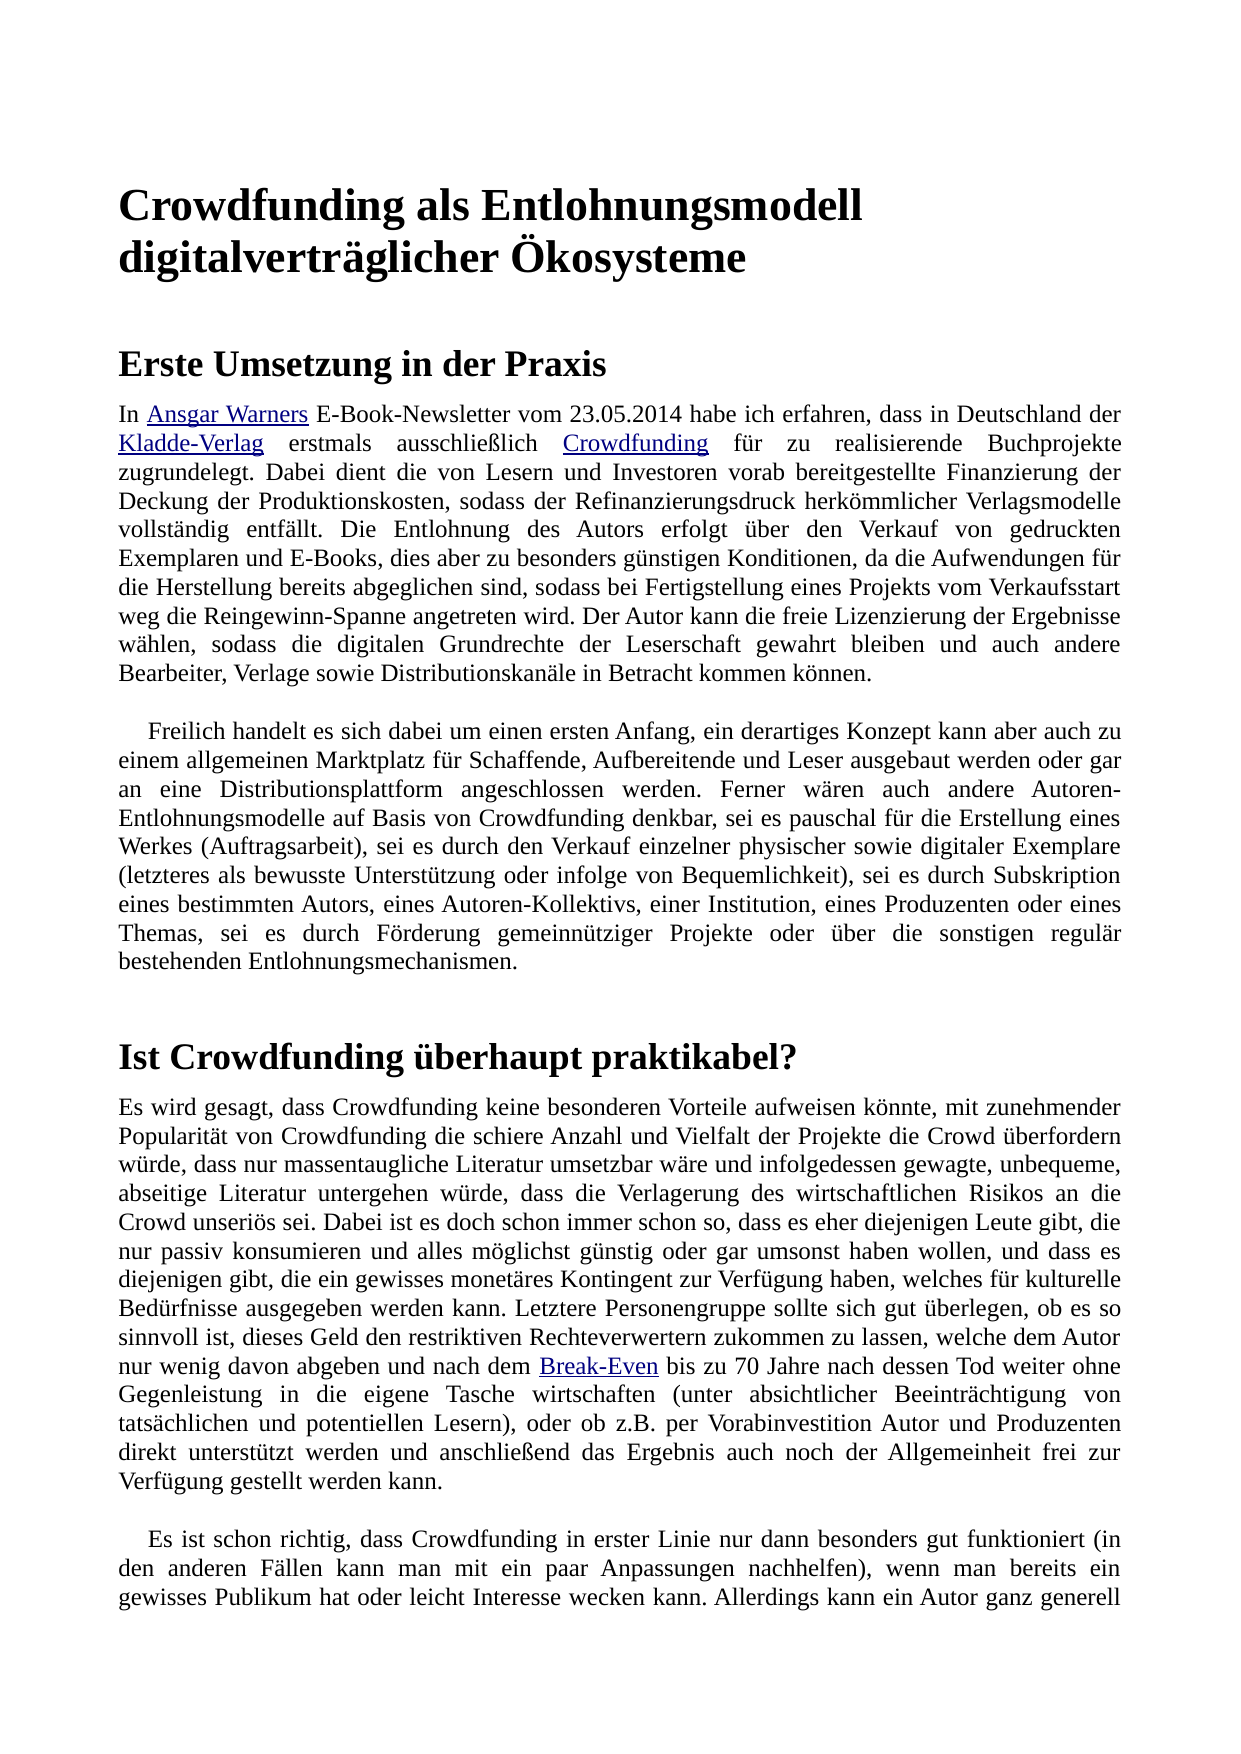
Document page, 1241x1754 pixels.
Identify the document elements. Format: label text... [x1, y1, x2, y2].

text Freilich handelt es sich dabei um einen ersten Anfang, ein derartiges Konzept kann aber auch zu einem allgemeinen Marktplatz für Schaffende, Aufbereitende und Leser ausgebaut werden oder gar an eine Distributionsplattform angeschlossen werden. Ferner wären auch andere Autoren-Entlohnungsmodelle auf Basis von Crowdfunding denkbar, sei es pauschal für die Erstellung eines Werkes (Auftragsarbeit), sei es durch den Verkauf einzelner physischer sowie digitaler Exemplare (letzteres als bewusste Unterstützung oder infolge von Bequemlichkeit), sei es durch Subskription eines bestimmten Autors, eines Autoren-Kollektivs, einer Institution, eines Produzenten oder eines Themas, sei es durch Förderung gemeinnütziger Projekte oder über die sonstigen regulär bestehenden Entlohnungsmechanismen. [118, 716, 1122, 975]
subtitle Crowdfunding als Entlohnungsmodell digitalverträglicher Ökosysteme [118, 177, 1122, 283]
text Es wird gesagt, dass Crowdfunding keine besonderen Vorteile aufweisen könnte, mit zunehmender Popularität von Crowdfunding die schiere Anzahl und Vielfalt der Projekte die Crowd überfordern würde, dass nur massentaugliche Literatur umsetzbar wäre und infolgedessen gewagte, unbequeme, abseitige Literatur untergehen würde, dass die Verlagerung des wirtschaftlichen Risikos an die Crowd unseriös sei. Dabei ist es doch schon immer schon so, dass es eher diejenigen Leute gibt, die nur passiv konsumieren und alles möglichst günstig oder gar umsonst haben wollen, und dass es diejenigen gibt, die ein gewisses monetäres Kontingent zur Verfügung haben, welches für kulturelle Bedürfnisse ausgegeben werden kann. Letztere Personengruppe sollte sich gut überlegen, ob es so sinnvoll ist, dieses Geld den restriktiven Rechteverwertern zukommen zu lassen, welche dem Autor nur wenig davon abgeben und nach dem Break-Even bis zu 70 Jahre nach dessen Tod weiter ohne Gegenleistung in die eigene Tasche wirtschaften (unter absichtlicher Beeinträchtigung von tatsächlichen und potentiellen Lesern), oder ob z.B. per Vorabinvestition Autor und Produzenten direkt unterstützt werden und anschließend das Ergebnis auch noch der Allgemeinheit frei zur Verfügung gestellt werden kann. [118, 1092, 1122, 1494]
subtitle Erste Umsetzung in der Praxis [118, 342, 1122, 385]
text Es ist schon richtig, dass Crowdfunding in erster Linie nur dann besonders gut funktioniert (in den anderen Fällen kann man mit ein paar Anpassungen nachhelfen), wenn man bereits ein gewisses Publikum hat oder leicht Interesse wecken kann. Allerdings kann ein Autor ganz generell [118, 1524, 1122, 1610]
text In Ansgar Warners E-Book-Newsletter vom 23.05.2014 habe ich erfahren, dass in Deutschland der Kladde-Verlag erstmals ausschließlich Crowdfunding für zu realisierende Buchprojekte zugrundelegt. Dabei dient die von Lesern und Investoren vorab bereitgestellte Finanzierung der Deckung der Produktionskosten, sodass der Refinanzierungsdruck herkömmlicher Verlagsmodelle vollständig entfällt. Die Entlohnung des Autors erfolgt über den Verkauf von gedruckten Exemplaren und E-Books, dies aber zu besonders günstigen Konditionen, da die Aufwendungen für die Herstellung bereits abgeglichen sind, sodass bei Fertigstellung eines Projekts vom Verkaufsstart weg die Reingewinn-Spanne angetreten wird. Der Autor kann die freie Lizenzierung der Ergebnisse wählen, sodass die digitalen Grundrechte der Leserschaft gewahrt bleiben und auch andere Bearbeiter, Verlage sowie Distributionskanäle in Betracht kommen können. [118, 399, 1122, 687]
subtitle Ist Crowdfunding überhaupt praktikabel? [118, 1034, 1122, 1077]
